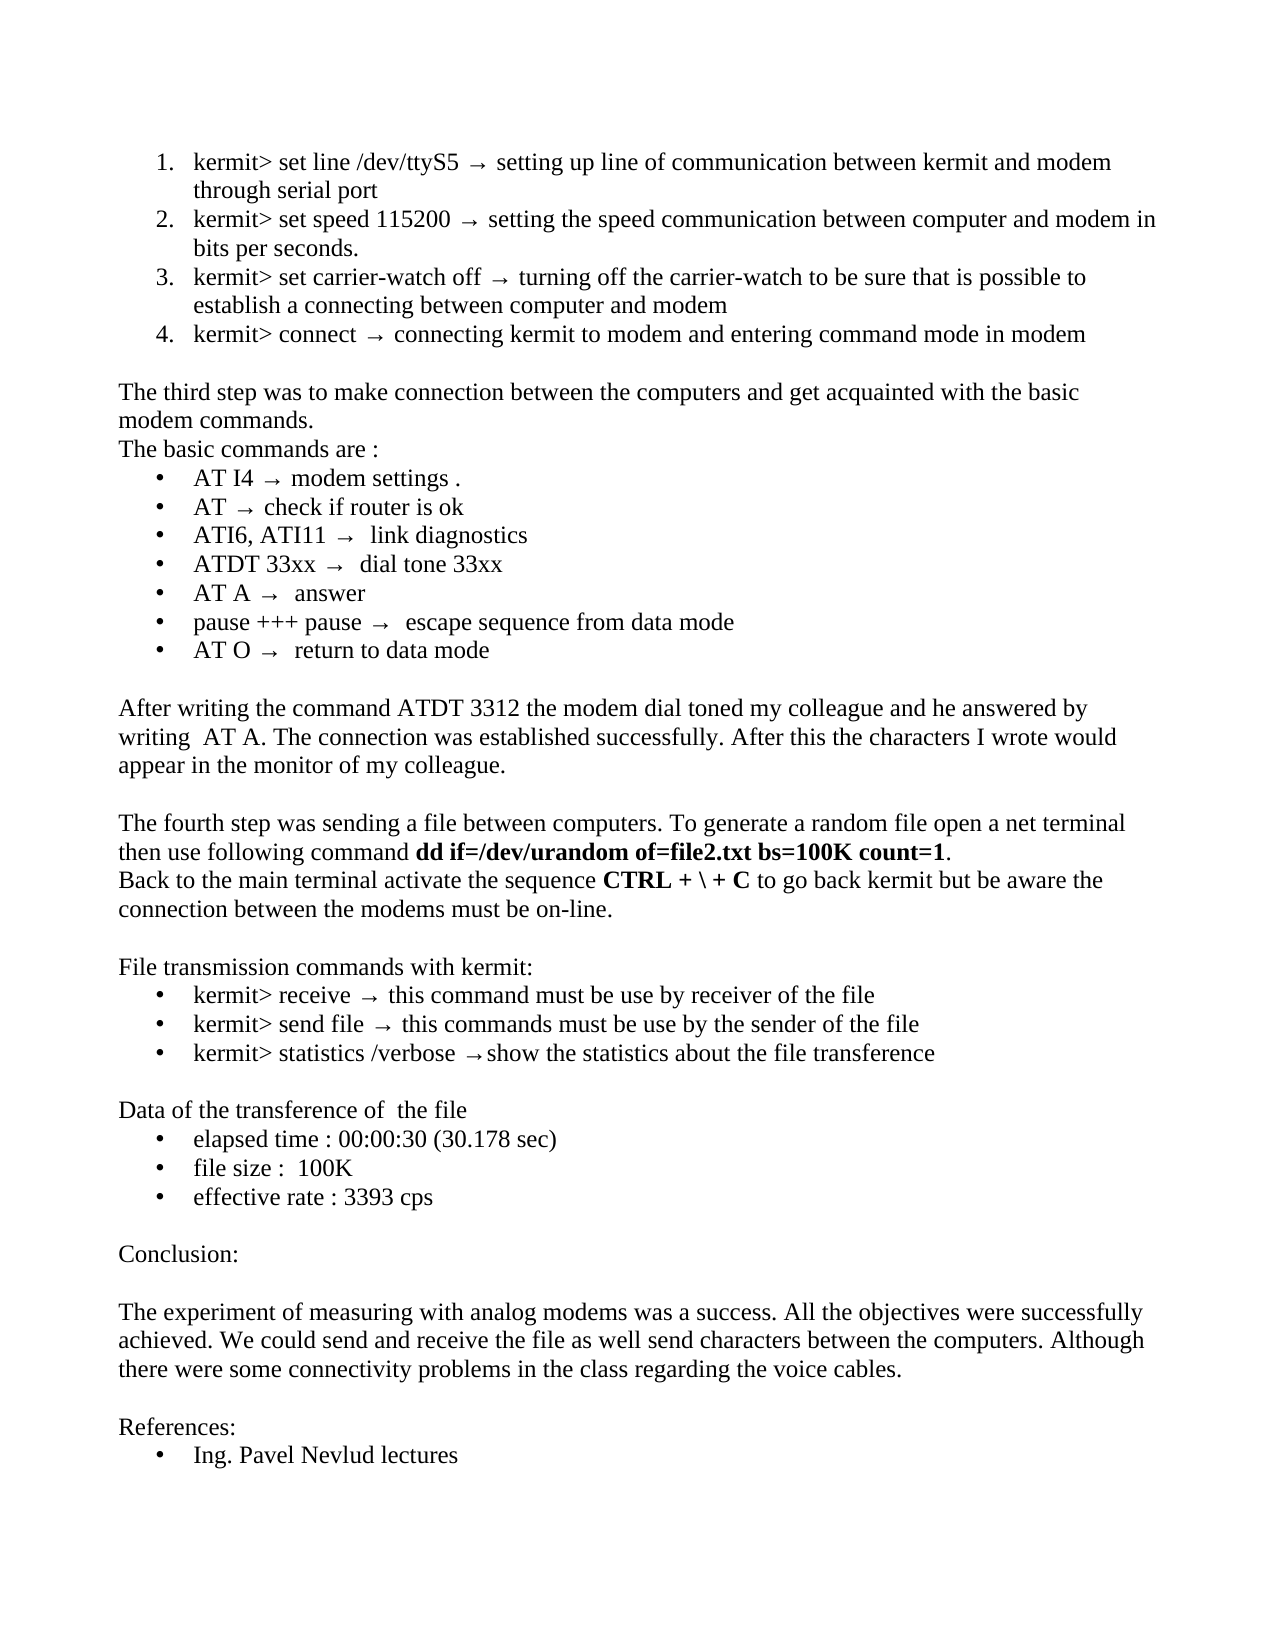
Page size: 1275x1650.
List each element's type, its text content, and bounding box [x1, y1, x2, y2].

text After writing the command ATDT 3312 the modem dial toned my colleague and he answered by writing AT A. The connection was established successfully. After this the characters I wrote would appear in the monitor of my colleague. [118, 693, 1157, 779]
list kermit> set carrier-watch off → turning off the carrier-watch to be sure that is possible to establish a connecting between computer and modem [156, 262, 1157, 319]
list Ing. Pavel Nevlud lectures [156, 1441, 1157, 1469]
text The experiment of measuring with analog modems was a success. All the objectives were successfully achieved. We could send and receive the file as well send characters between the computers. Although there were some connectivity problems in the class regarding the voice cables. [118, 1297, 1157, 1383]
list kermit> receive → this command must be use by receiver of the file [156, 981, 1157, 1009]
list AT A → answer [156, 578, 1157, 607]
list elapsed time : 00:00:30 (30.178 sec) [156, 1124, 1157, 1153]
text Data of the transference of the file [118, 1096, 1157, 1124]
list ATI6, ATI11 → link diagnostics [156, 521, 1157, 549]
list AT → check if router is ok [156, 492, 1157, 521]
text The fourth step was sending a file between computers. To generate a random file open a net terminal then use following command dd if=/dev/urandom of=file2.txt bs=100K count=1. [118, 808, 1157, 866]
list AT O → return to data mode [156, 636, 1157, 664]
list effective rate : 3393 cps [156, 1182, 1157, 1211]
text The basic commands are : [118, 434, 1157, 463]
list kermit> set speed 115200 → setting the speed communication between computer and modem in bits per seconds. [156, 204, 1157, 262]
list AT I4 → modem settings . [156, 463, 1157, 492]
text Back to the main terminal activate the sequence CTRL + \ + C to go back kermit but be aware the connection between the modems must be on-line. [118, 866, 1157, 923]
text References: [118, 1412, 1157, 1441]
text File transmission commands with kermit: [118, 952, 1157, 981]
list kermit> set line /dev/ttyS5 → setting up line of communication between kermit and modem through serial port [156, 147, 1157, 204]
list file size : 100K [156, 1153, 1157, 1182]
list pause +++ pause → escape sequence from data mode [156, 607, 1157, 636]
list kermit> send file → this commands must be use by the sender of the file [156, 1009, 1157, 1038]
list ATDT 33xx → dial tone 33xx [156, 549, 1157, 578]
list kermit> statistics /verbose →show the statistics about the file transference [156, 1038, 1157, 1067]
list kermit> connect → connecting kermit to modem and entering command mode in modem [156, 319, 1157, 348]
text The third step was to make connection between the computers and get acquainted with the basic modem commands. [118, 377, 1157, 434]
text Conclusion: [118, 1239, 1157, 1268]
